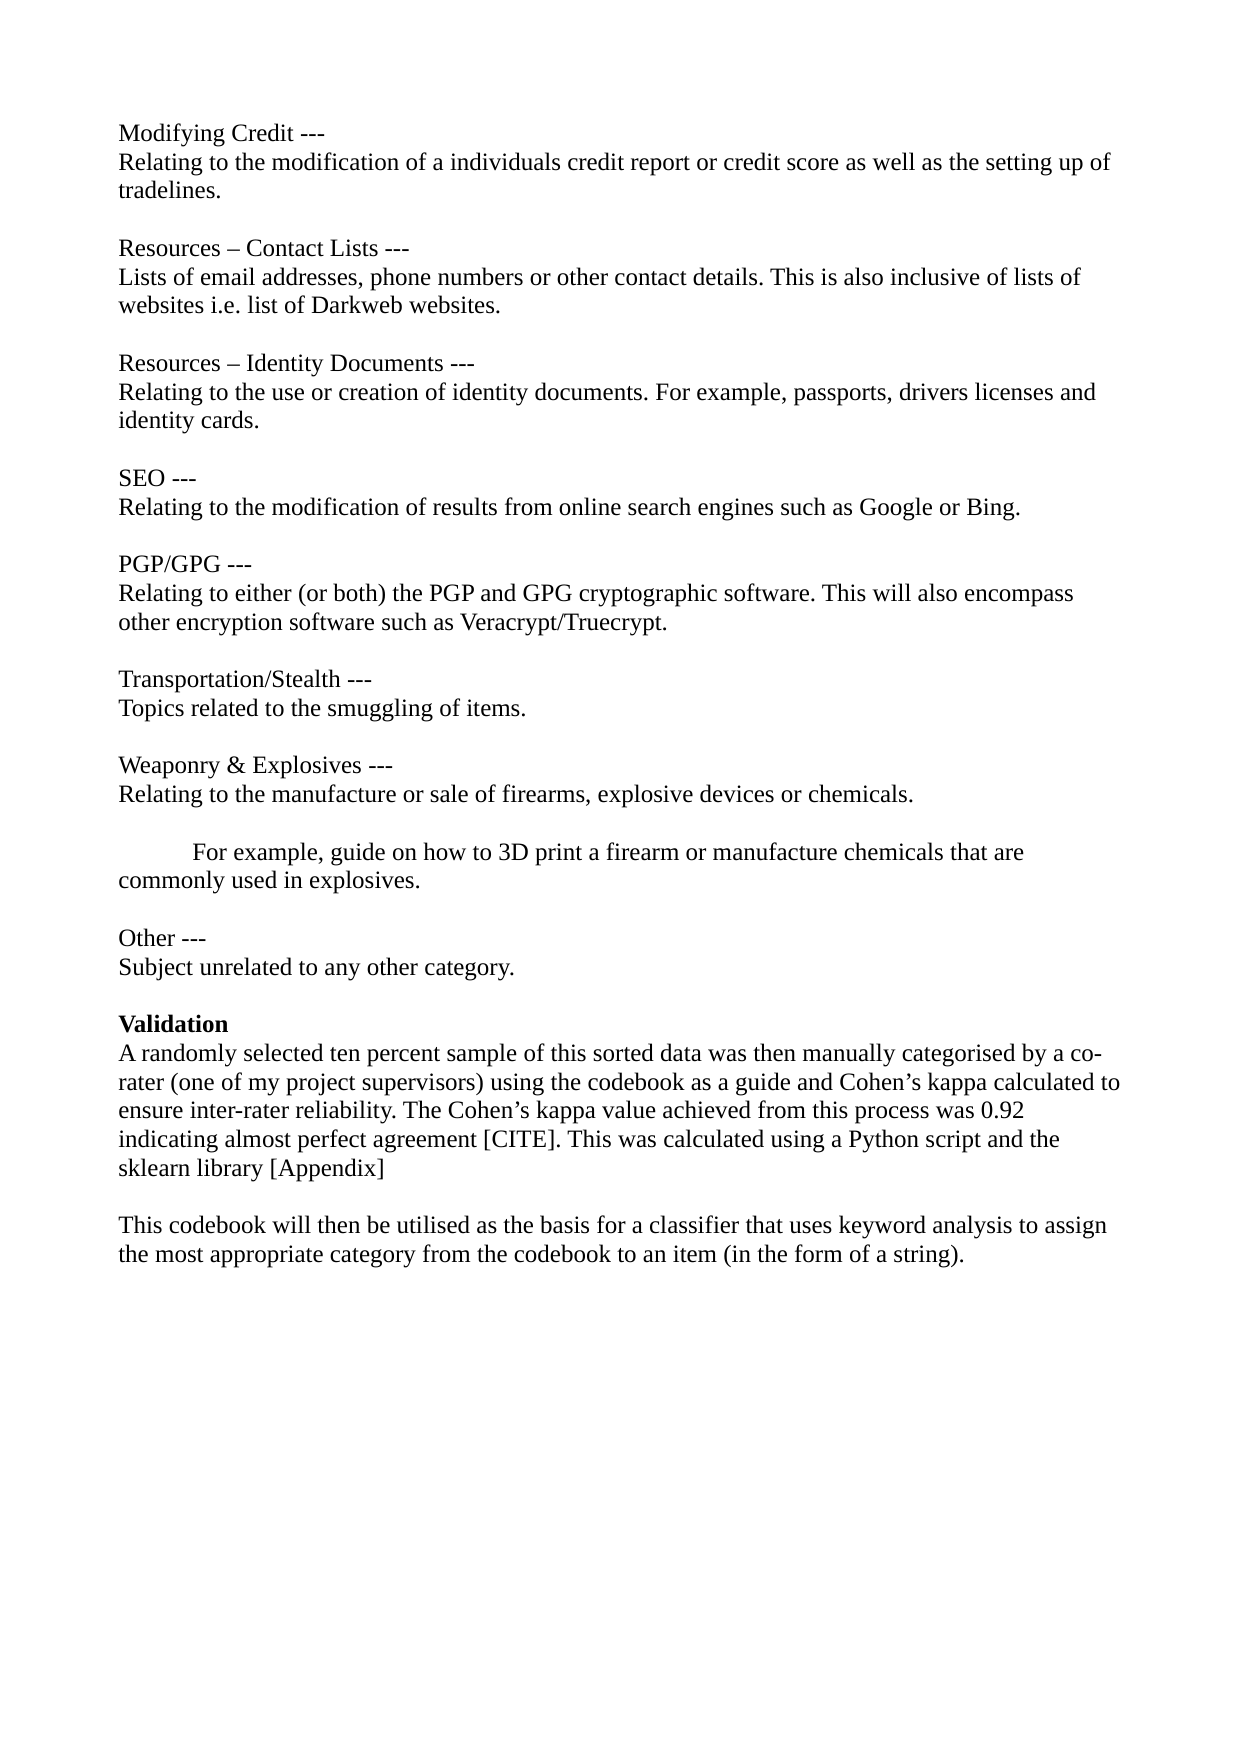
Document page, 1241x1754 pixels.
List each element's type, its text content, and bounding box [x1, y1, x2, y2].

text For example, guide on how to 3D print a firearm or manufacture chemicals that are commonly used in explosives. [118, 837, 1122, 894]
text PGP/GPG --- [118, 549, 1122, 578]
text Lists of email addresses, phone numbers or other contact details. This is also inclusive of lists of websites i.e. list of Darkweb websites. [118, 262, 1122, 319]
text Modifying Credit --- [118, 118, 1122, 147]
text Transportation/Stealth --- [118, 664, 1122, 693]
text Relating to the use or creation of identity documents. For example, passports, drivers licenses and identity cards. [118, 377, 1122, 434]
text Validation [118, 1009, 1122, 1038]
text Weaponry & Explosives --- [118, 751, 1122, 779]
text Relating to the modification of a individuals credit report or credit score as well as the setting up of tradelines. [118, 147, 1122, 204]
text This codebook will then be utilised as the basis for a classifier that uses keyword analysis to assign the most appropriate category from the codebook to an item (in the form of a string). [118, 1211, 1122, 1268]
text Other --- [118, 923, 1122, 952]
text SEO --- [118, 463, 1122, 492]
text Resources – Contact Lists --- [118, 233, 1122, 262]
text Resources – Identity Documents --- [118, 348, 1122, 377]
text A randomly selected ten percent sample of this sorted data was then manually categorised by a co-rater (one of my project supervisors) using the codebook as a guide and Cohen’s kappa calculated to ensure inter-rater reliability. The Cohen’s kappa value achieved from this process was 0.92 indicating almost perfect agreement [CITE]. This was calculated using a Python script and the sklearn library [Appendix] [118, 1038, 1122, 1182]
text Topics related to the smuggling of items. [118, 693, 1122, 722]
text Relating to the modification of results from online search engines such as Google or Bing. [118, 492, 1122, 521]
text Subject unrelated to any other category. [118, 952, 1122, 981]
text Relating to the manufacture or sale of firearms, explosive devices or chemicals. [118, 779, 1122, 808]
text Relating to either (or both) the PGP and GPG cryptographic software. This will also encompass other encryption software such as Veracrypt/Truecrypt. [118, 578, 1122, 636]
